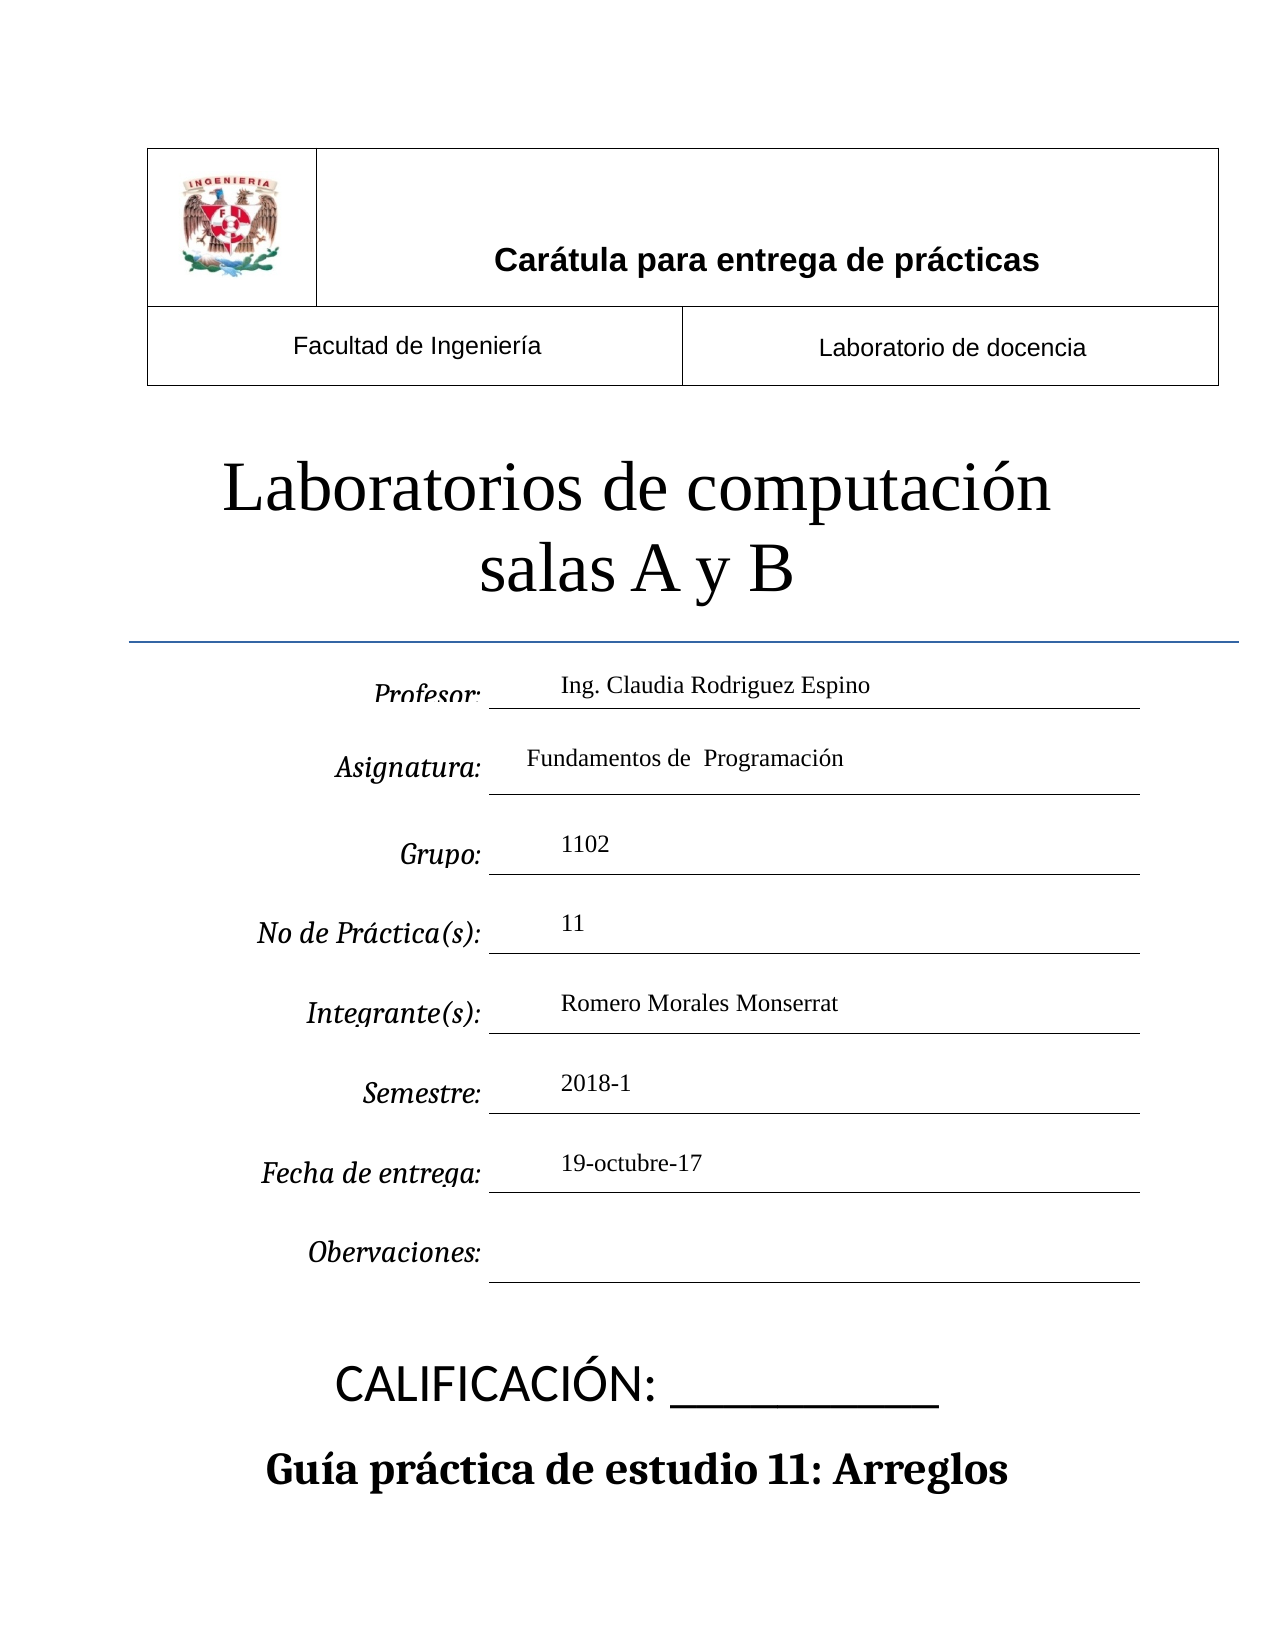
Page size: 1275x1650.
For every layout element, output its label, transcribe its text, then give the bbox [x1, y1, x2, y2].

table_cell Asignatura: [148, 708, 489, 794]
text Laboratorios de computación [148, 444, 1127, 525]
text salas A y B [148, 525, 1127, 607]
table_cell Grupo: [148, 794, 489, 873]
table_cell Laboratorio de docencia [683, 307, 1218, 385]
table_cell Integrante(s): [148, 953, 489, 1033]
table_header Ing. Claudia Rodriguez Espino [489, 643, 1140, 708]
text CALIFICACIÓN: __________ [148, 1348, 1127, 1414]
table_cell No de Práctica(s): [148, 874, 489, 953]
table_cell Facultad de Ingeniería [148, 307, 682, 385]
table_header [148, 635, 489, 641]
table_cell Semestre: [148, 1033, 489, 1113]
table_cell Fundamentos de Programación [489, 709, 1140, 794]
table_header Carátula para entrega de prácticas [317, 149, 1218, 306]
table_cell 11 [489, 875, 1140, 953]
table_header Profesor: [148, 643, 489, 708]
table_cell Romero Morales Monserrat [489, 954, 1140, 1033]
text Guía práctica de estudio 11: Arreglos [148, 1443, 1127, 1496]
table_header [489, 635, 1140, 641]
table_cell 2018-1 [489, 1034, 1140, 1113]
table_cell 19-octubre-17 [489, 1114, 1140, 1192]
table_cell Fecha de entrega: [148, 1113, 489, 1192]
table_cell [489, 1193, 1140, 1282]
table_cell Obervaciones: [148, 1192, 489, 1282]
table_header [148, 149, 316, 306]
table_cell 1102 [489, 795, 1140, 873]
